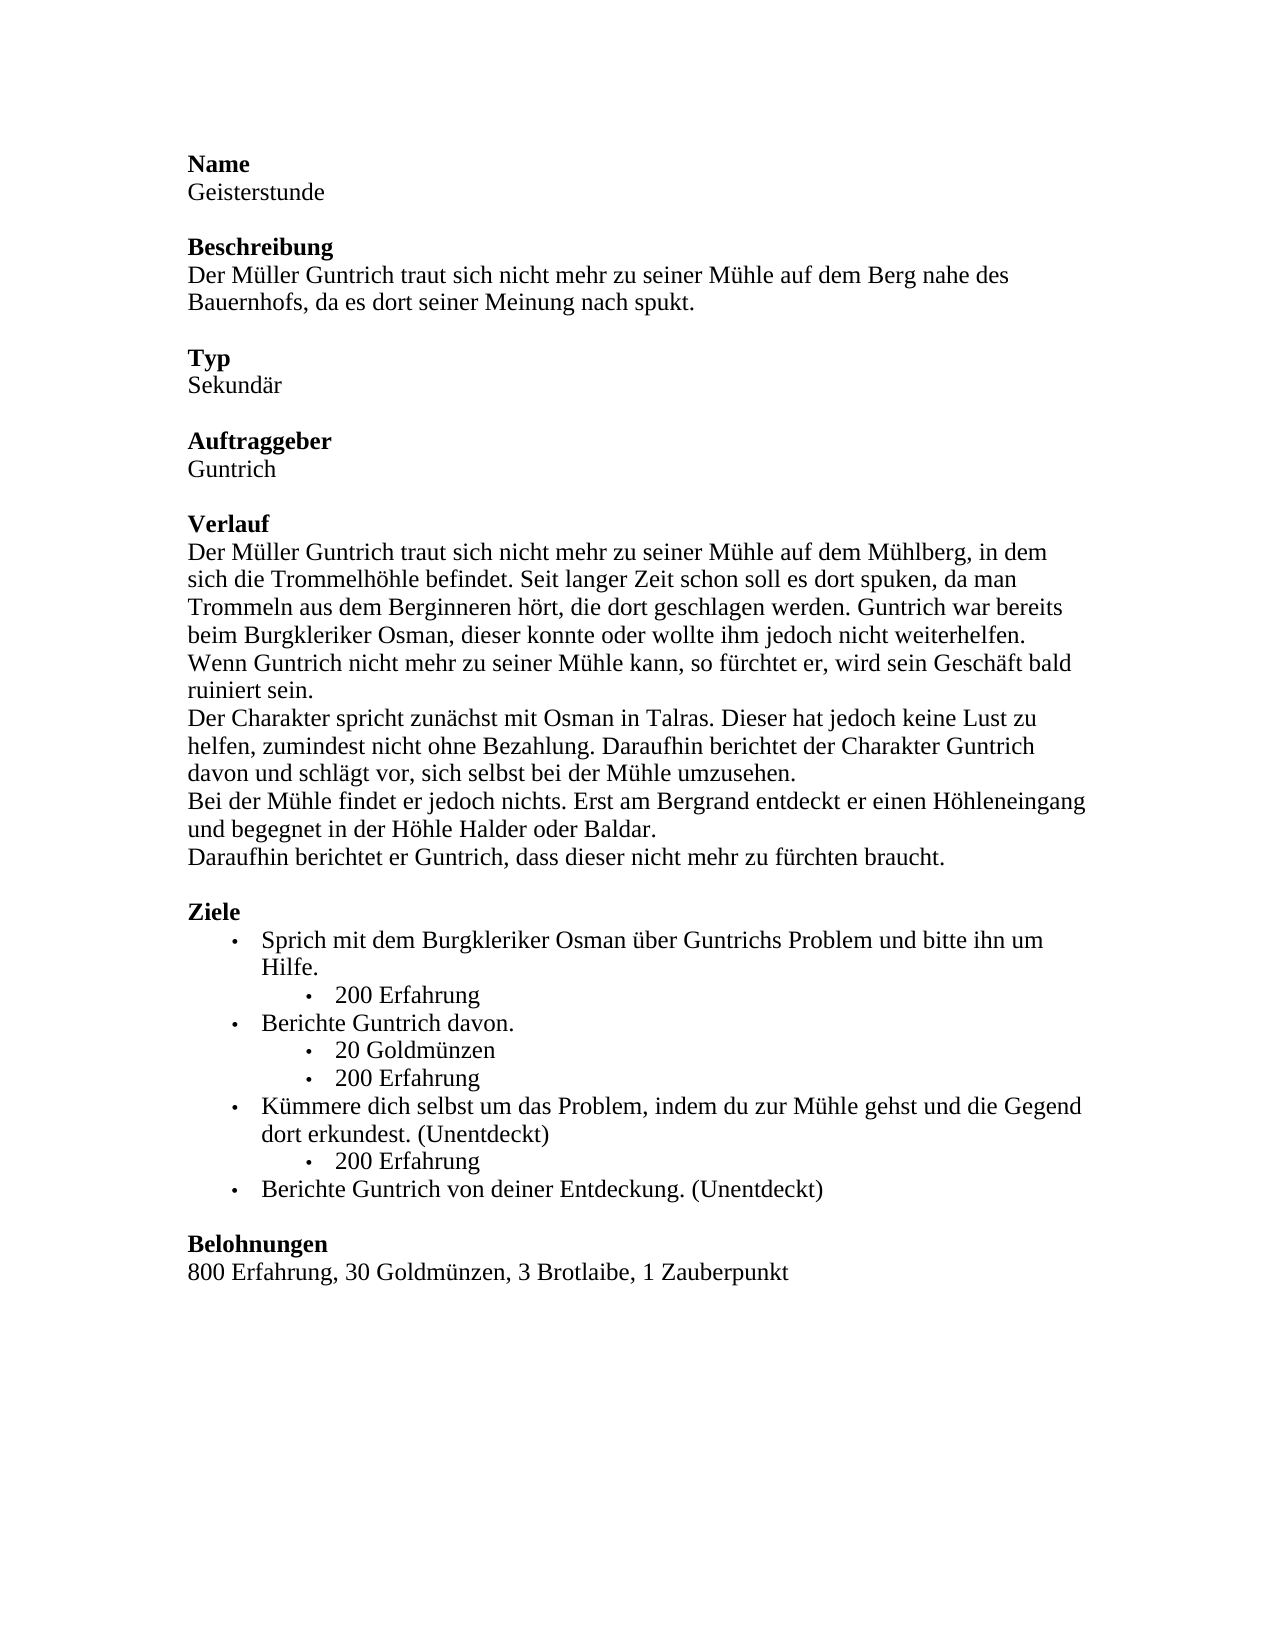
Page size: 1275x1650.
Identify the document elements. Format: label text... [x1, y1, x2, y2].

text Name [187, 150, 1087, 178]
text Geisterstunde [187, 178, 1087, 205]
text Typ [187, 344, 1087, 372]
text Auftraggeber [187, 427, 1087, 455]
list 200 Erfahrung [306, 1147, 1087, 1175]
list Berichte Guntrich davon. [232, 1009, 1087, 1037]
list Sprich mit dem Burgkleriker Osman über Guntrichs Problem und bitte ihn um Hilfe. [232, 926, 1087, 981]
list Kümmere dich selbst um das Problem, indem du zur Mühle gehst und die Gegend dort erkundest. (Unentdeckt) [232, 1092, 1087, 1147]
text Sekundär [187, 372, 1087, 399]
list 200 Erfahrung [306, 981, 1087, 1009]
text 800 Erfahrung, 30 Goldmünzen, 3 Brotlaibe, 1 Zauberpunkt [187, 1258, 1087, 1286]
text Ziele [187, 898, 1087, 926]
text Bei der Mühle findet er jedoch nichts. Erst am Bergrand entdeckt er einen Höhleneingang und begegnet in der Höhle Halder oder Baldar. [187, 787, 1087, 843]
text Verlauf [187, 510, 1087, 538]
text Guntrich [187, 455, 1087, 482]
list 200 Erfahrung [306, 1064, 1087, 1092]
text Daraufhin berichtet er Guntrich, dass dieser nicht mehr zu fürchten braucht. [187, 843, 1087, 870]
list Berichte Guntrich von deiner Entdeckung. (Unentdeckt) [231, 1175, 1087, 1203]
text Der Müller Guntrich traut sich nicht mehr zu seiner Mühle auf dem Berg nahe des Bauernhofs, da es dort seiner Meinung nach spukt. [187, 261, 1087, 316]
text Beschreibung [187, 233, 1087, 261]
text Der Müller Guntrich traut sich nicht mehr zu seiner Mühle auf dem Mühlberg, in dem sich die Trommelhöhle befindet. Seit langer Zeit schon soll es dort spuken, da man Trommeln aus dem Berginneren hört, die dort geschlagen werden. Guntrich war bereits beim Burgkleriker Osman, dieser konnte oder wollte ihm jedoch nicht weiterhelfen. Wenn Guntrich nicht mehr zu seiner Mühle kann, so fürchtet er, wird sein Geschäft bald ruiniert sein. [187, 538, 1087, 704]
text Belohnungen [187, 1231, 1087, 1258]
list 20 Goldmünzen [306, 1037, 1087, 1064]
text Der Charakter spricht zunächst mit Osman in Talras. Dieser hat jedoch keine Lust zu helfen, zumindest nicht ohne Bezahlung. Daraufhin berichtet der Charakter Guntrich davon und schlägt vor, sich selbst bei der Mühle umzusehen. [187, 704, 1087, 787]
